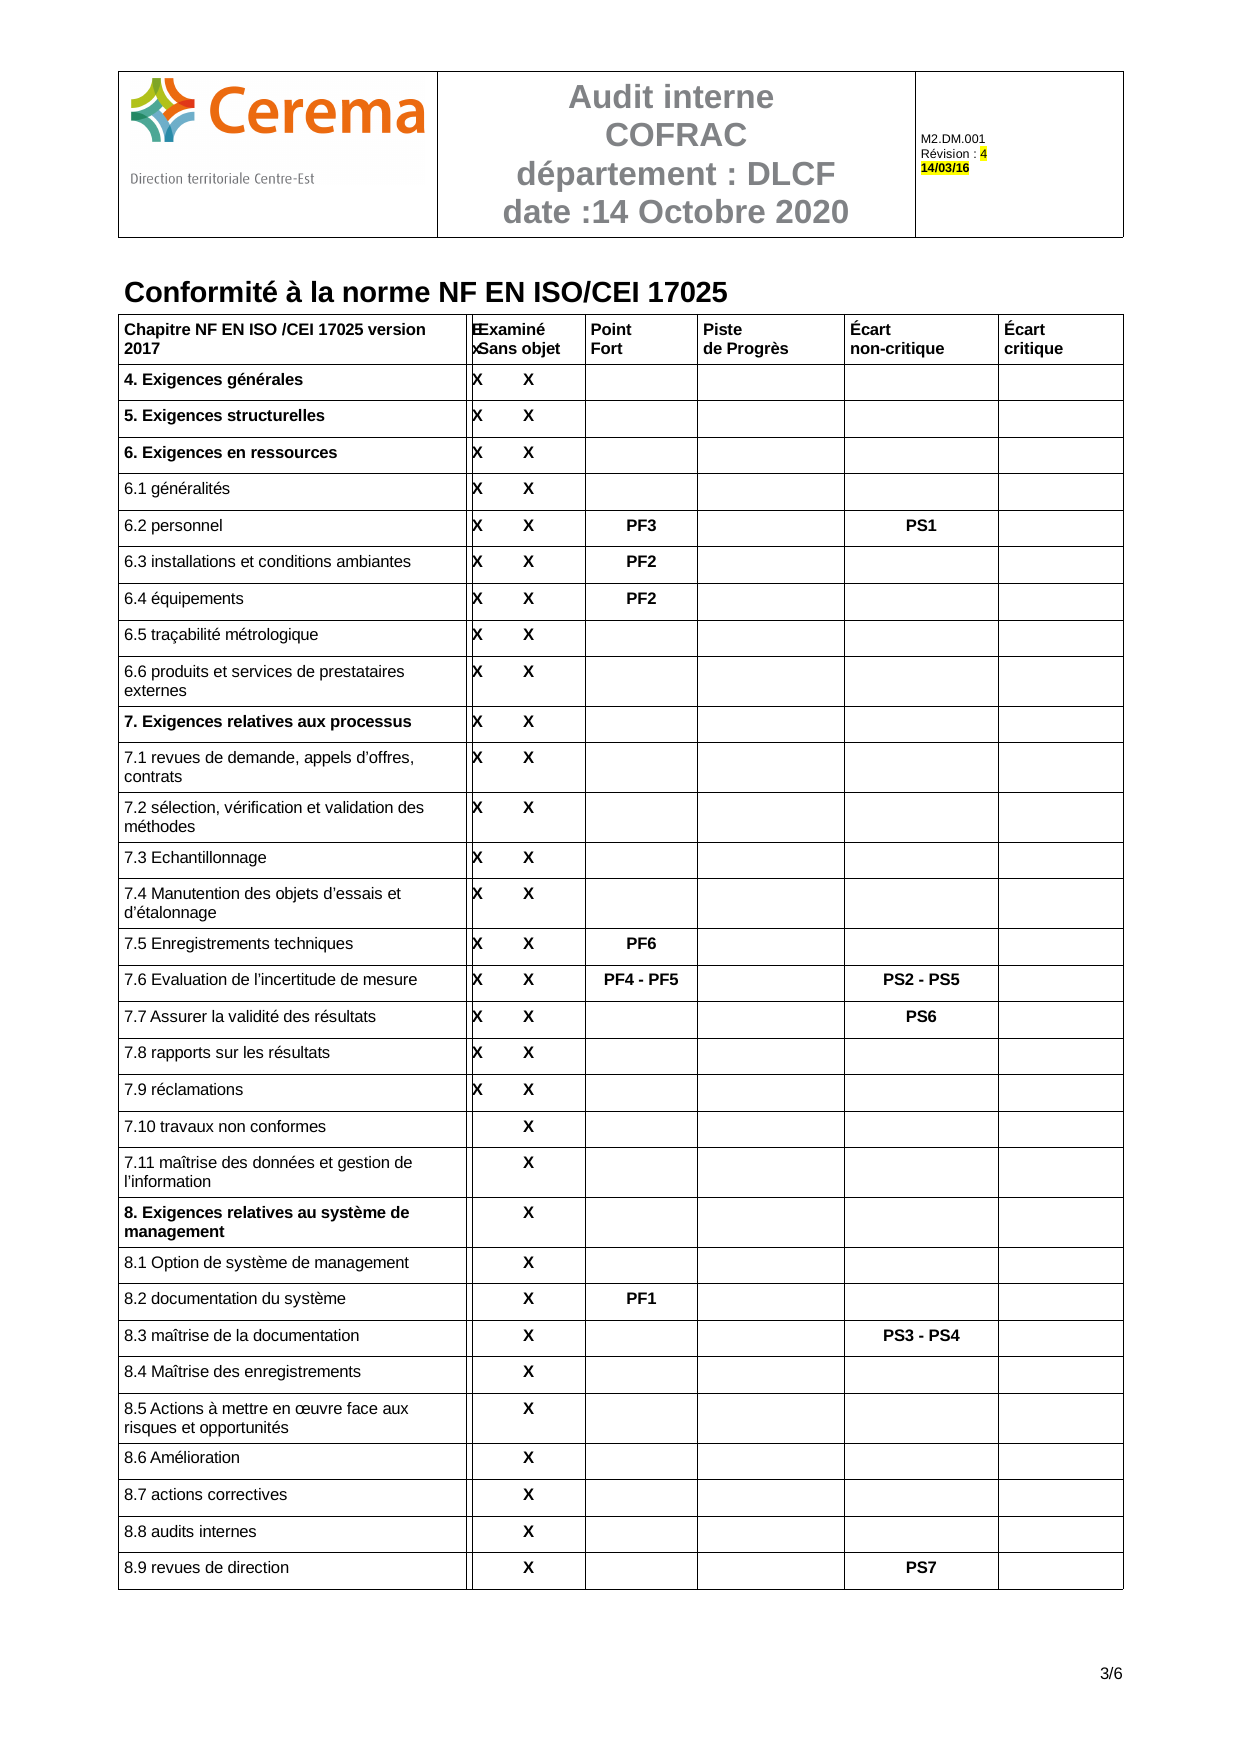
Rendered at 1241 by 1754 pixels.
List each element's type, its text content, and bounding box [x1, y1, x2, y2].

table_cell [845, 1480, 998, 1516]
table_cell X [467, 1148, 472, 1197]
table_header Piste de Progrès [698, 315, 844, 363]
table_cell 8.7 actions correctives [119, 1480, 466, 1516]
table_cell X [467, 966, 472, 1001]
table_cell X [467, 1517, 472, 1552]
table_cell X [473, 511, 585, 546]
table_cell [698, 1075, 844, 1111]
table_cell [999, 1553, 1123, 1589]
table_cell [999, 365, 1123, 400]
table_cell PS7 [845, 1553, 998, 1589]
table_cell [586, 1444, 697, 1479]
table_cell X [467, 743, 472, 792]
table_cell X [473, 879, 585, 928]
table_header Conformité à la norme NF EN ISO/CEI 17025 [118, 269, 1123, 314]
table_cell PS3 - PS4 [845, 1321, 998, 1356]
table_cell X [473, 1198, 585, 1247]
table_cell [698, 1517, 844, 1552]
table_cell X [473, 743, 585, 792]
table_cell [999, 843, 1123, 878]
table_cell X [467, 1444, 472, 1479]
table_cell [999, 1002, 1123, 1038]
table_cell [845, 1444, 998, 1479]
table_cell [999, 1357, 1123, 1393]
table_cell 6.6 produits et services de prestataires externes [119, 657, 466, 706]
table_cell X [467, 843, 472, 878]
table_cell [586, 1148, 697, 1197]
table_cell X [473, 474, 585, 510]
table_cell 7.11 maîtrise des données et gestion de l’information [119, 1148, 466, 1197]
table_cell [999, 474, 1123, 510]
table_header Écart non-critique [845, 315, 998, 363]
table_cell X [467, 511, 472, 546]
table_cell [999, 1284, 1123, 1320]
table_cell [845, 793, 998, 842]
table_cell 8.9 revues de direction [119, 1553, 466, 1589]
table_header Point Fort [586, 315, 697, 363]
table_cell [845, 584, 998, 619]
table_cell 7.8 rapports sur les résultats [119, 1039, 466, 1074]
table_cell 7. Exigences relatives aux processus [119, 707, 466, 742]
table_cell [586, 1480, 697, 1516]
table_cell 7.7 Assurer la validité des résultats [119, 1002, 466, 1038]
table_cell [698, 621, 844, 656]
table_cell [999, 1321, 1123, 1356]
table_cell [698, 1553, 844, 1589]
table_cell [845, 1198, 998, 1247]
table_cell PF2 [586, 584, 697, 619]
table_cell [845, 1039, 998, 1074]
table_cell [999, 1039, 1123, 1074]
table_cell X [473, 843, 585, 878]
table_cell X [473, 1357, 585, 1393]
table_cell [999, 1075, 1123, 1111]
table_cell [999, 657, 1123, 706]
table_cell X [473, 966, 585, 1001]
table_cell 8.1 Option de système de management [119, 1248, 466, 1283]
table_cell 7.4 Manutention des objets d’essais et d’étalonnage [119, 879, 466, 928]
table_cell [698, 707, 844, 742]
table_cell X [473, 1284, 585, 1320]
table_cell [586, 1517, 697, 1552]
table_cell [586, 879, 697, 928]
table_cell [999, 1198, 1123, 1247]
table_cell X [473, 547, 585, 583]
table_cell [586, 438, 697, 473]
table_cell PF1 [586, 1284, 697, 1320]
table_cell X [467, 657, 472, 706]
table_cell 7.10 travaux non conformes [119, 1112, 466, 1147]
table_cell 8.8 audits internes [119, 1517, 466, 1552]
table_cell X [467, 365, 472, 400]
table_cell [698, 1357, 844, 1393]
table_cell X [467, 793, 472, 842]
table_cell X [467, 1553, 472, 1589]
table_cell X [467, 929, 472, 964]
table_cell [845, 929, 998, 964]
table_cell [845, 547, 998, 583]
table_cell X [467, 707, 472, 742]
table_cell [698, 1284, 844, 1320]
table_header Écart critique [999, 315, 1123, 363]
table_cell 4. Exigences générales [119, 365, 466, 400]
table_cell X [473, 1148, 585, 1197]
table_cell [586, 793, 697, 842]
table_cell [845, 1075, 998, 1111]
table_cell [698, 584, 844, 619]
table_cell X [467, 1248, 472, 1283]
table_cell [845, 621, 998, 656]
table_cell PF3 [586, 511, 697, 546]
table_cell X [467, 1198, 472, 1247]
table_cell X [467, 547, 472, 583]
table_cell 5. Exigences structurelles [119, 401, 466, 437]
table_cell PF4 - PF5 [586, 966, 697, 1001]
table_header Examiné Sans objet [473, 315, 585, 363]
table_cell [698, 657, 844, 706]
table_cell [698, 438, 844, 473]
table_cell [698, 879, 844, 928]
table_cell [999, 547, 1123, 583]
table_cell 6.3 installations et conditions ambiantes [119, 547, 466, 583]
table_cell [999, 621, 1123, 656]
table_cell X [473, 584, 585, 619]
table_cell [698, 401, 844, 437]
table_cell X [467, 474, 472, 510]
table_cell [698, 1480, 844, 1516]
table_cell [698, 1444, 844, 1479]
picture [129, 76, 426, 185]
table_cell [698, 1198, 844, 1247]
table_cell X [467, 1002, 472, 1038]
table_cell [999, 1394, 1123, 1443]
table_cell [999, 511, 1123, 546]
table_cell 7.9 réclamations [119, 1075, 466, 1111]
table_cell PF2 [586, 547, 697, 583]
table_cell X [473, 657, 585, 706]
table_cell [586, 1075, 697, 1111]
table_cell [586, 843, 697, 878]
table_cell [698, 1248, 844, 1283]
table_cell [999, 966, 1123, 1001]
table_cell [845, 438, 998, 473]
table_cell [845, 1284, 998, 1320]
table_cell [586, 657, 697, 706]
table_cell [586, 707, 697, 742]
table_cell X [473, 929, 585, 964]
table_cell X [467, 1480, 472, 1516]
table_cell [698, 1002, 844, 1038]
table_cell PS6 [845, 1002, 998, 1038]
table_cell [845, 1248, 998, 1283]
table_cell X [473, 438, 585, 473]
table_cell [586, 743, 697, 792]
table_cell [698, 743, 844, 792]
table_cell X [473, 1444, 585, 1479]
table_cell [698, 474, 844, 510]
table_cell [999, 1148, 1123, 1197]
table_cell [999, 401, 1123, 437]
table_cell 8.4 Maîtrise des enregistrements [119, 1357, 466, 1393]
table_cell 7.2 sélection, vérification et validation des méthodes [119, 793, 466, 842]
table_cell X [473, 1039, 585, 1074]
table_cell [999, 743, 1123, 792]
table_cell [845, 843, 998, 878]
table_cell [698, 547, 844, 583]
table_cell [999, 584, 1123, 619]
table_cell [698, 929, 844, 964]
table_cell 8.2 documentation du système [119, 1284, 466, 1320]
table_cell [698, 1112, 844, 1147]
table_cell [586, 365, 697, 400]
table_cell X [467, 1357, 472, 1393]
table_cell X [467, 1112, 472, 1147]
table_cell [845, 474, 998, 510]
table_cell X [473, 793, 585, 842]
table_cell [999, 879, 1123, 928]
table_cell [845, 1148, 998, 1197]
table_cell [698, 511, 844, 546]
table_cell X [467, 584, 472, 619]
table_cell [698, 1321, 844, 1356]
table_cell [698, 1039, 844, 1074]
table_cell 7.6 Evaluation de l’incertitude de mesure [119, 966, 466, 1001]
table_cell 6.5 traçabilité métrologique [119, 621, 466, 656]
table_cell [999, 793, 1123, 842]
table_cell 8.6 Amélioration [119, 1444, 466, 1479]
table_cell 8.5 Actions à mettre en œuvre face aux risques et opportunités [119, 1394, 466, 1443]
table_cell X [467, 1394, 472, 1443]
table_cell X [473, 621, 585, 656]
table_cell [698, 843, 844, 878]
table_cell PS1 [845, 511, 998, 546]
table_cell PS2 - PS5 [845, 966, 998, 1001]
table_cell [698, 1394, 844, 1443]
table_cell [586, 1002, 697, 1038]
table_cell X [473, 1002, 585, 1038]
table_cell X [473, 365, 585, 400]
table_cell [845, 1394, 998, 1443]
table_cell X [473, 1321, 585, 1356]
table_cell [586, 401, 697, 437]
table_cell X [467, 401, 472, 437]
table_cell [999, 707, 1123, 742]
table_cell 6.1 généralités [119, 474, 466, 510]
table_cell [586, 1357, 697, 1393]
table_cell [999, 1480, 1123, 1516]
table_cell [698, 365, 844, 400]
table_cell [999, 1112, 1123, 1147]
table_cell X [467, 1075, 472, 1111]
table_cell X [473, 1112, 585, 1147]
table_cell [586, 1394, 697, 1443]
table_cell X [467, 1039, 472, 1074]
table_header Chapitre NF EN ISO /CEI 17025 version 2017 [119, 315, 466, 363]
table_cell 7.1 revues de demande, appels d’offres, contrats [119, 743, 466, 792]
table_cell 7.5 Enregistrements techniques [119, 929, 466, 964]
table_cell X [473, 1248, 585, 1283]
table_cell [586, 1198, 697, 1247]
table_cell [698, 966, 844, 1001]
table_cell X [473, 401, 585, 437]
table_cell 6.4 équipements [119, 584, 466, 619]
table_cell 8.3 maîtrise de la documentation [119, 1321, 466, 1356]
table_cell X [473, 1517, 585, 1552]
table_cell [586, 474, 697, 510]
table_cell [845, 1112, 998, 1147]
table_cell [586, 1553, 697, 1589]
table_cell [999, 1248, 1123, 1283]
table_cell PF6 [586, 929, 697, 964]
table_cell X [467, 438, 472, 473]
table_cell [999, 1517, 1123, 1552]
table_cell 6.2 personnel [119, 511, 466, 546]
table_cell [999, 438, 1123, 473]
table_cell X [473, 1553, 585, 1589]
table_cell [586, 621, 697, 656]
table_cell [845, 365, 998, 400]
table_cell [698, 793, 844, 842]
table_cell [845, 657, 998, 706]
table_cell [999, 1444, 1123, 1479]
table_cell [999, 929, 1123, 964]
table_cell X [473, 1075, 585, 1111]
table_cell X [473, 1480, 585, 1516]
table_cell [586, 1248, 697, 1283]
table_cell [845, 743, 998, 792]
table_cell X [473, 707, 585, 742]
table_cell [698, 1148, 844, 1197]
table_cell [845, 707, 998, 742]
table_cell X [467, 879, 472, 928]
table_cell 6. Exigences en ressources [119, 438, 466, 473]
table_cell [586, 1039, 697, 1074]
table_cell X [467, 1321, 472, 1356]
table_cell [845, 1517, 998, 1552]
table_cell [586, 1112, 697, 1147]
table_cell X [467, 1284, 472, 1320]
table_cell X [473, 1394, 585, 1443]
table_cell [845, 879, 998, 928]
table_cell [845, 401, 998, 437]
table_cell 8. Exigences relatives au système de management [119, 1198, 466, 1247]
table_cell 7.3 Echantillonnage [119, 843, 466, 878]
table_header Examiné [467, 315, 472, 363]
table_cell [845, 1357, 998, 1393]
table_cell X [467, 621, 472, 656]
table_cell [586, 1321, 697, 1356]
